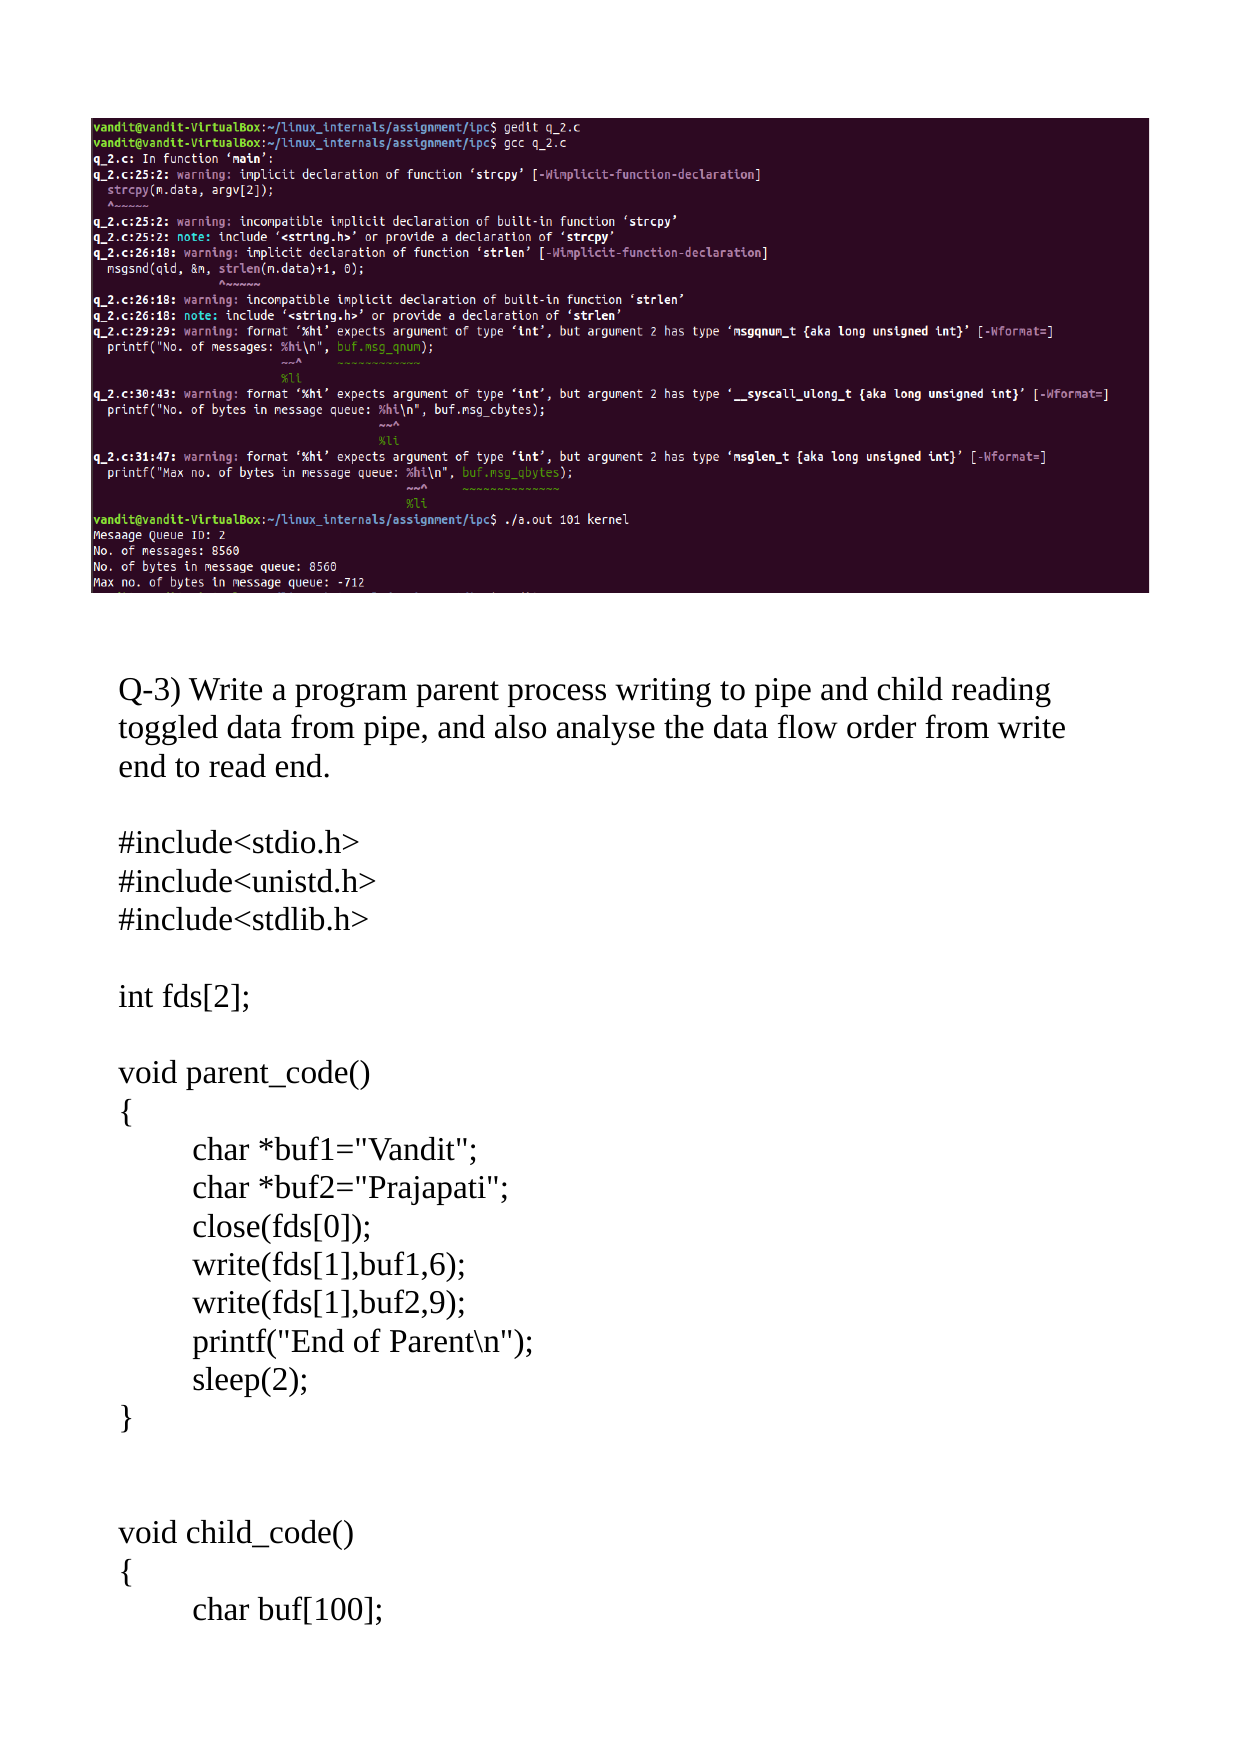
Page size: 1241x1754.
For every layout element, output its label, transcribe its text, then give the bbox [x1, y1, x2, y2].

text sleep(2); [118, 1359, 1122, 1397]
text void child_code() [118, 1512, 1122, 1551]
text } [118, 1397, 1122, 1436]
text void parent_code() [118, 1052, 1122, 1091]
text char *buf1="Vandit"; [118, 1129, 1122, 1167]
text printf("End of Parent\n"); [118, 1321, 1122, 1359]
text int fds[2]; [118, 976, 1122, 1014]
text char *buf2="Prajapati"; [118, 1167, 1122, 1206]
text close(fds[0]); [118, 1206, 1122, 1244]
text #include<stdlib.h> [118, 899, 1122, 937]
text write(fds[1],buf2,9); [118, 1282, 1122, 1321]
picture [91, 118, 1150, 593]
text #include<unistd.h> [118, 861, 1122, 899]
text #include<stdio.h> [118, 822, 1122, 861]
text char buf[100]; [118, 1589, 1122, 1627]
text { [118, 1551, 1122, 1589]
text { [118, 1091, 1122, 1129]
text write(fds[1],buf1,6); [118, 1244, 1122, 1282]
text Q-3) Write a program parent process writing to pipe and child reading toggled data from pipe, and also analyse the data flow order from write end to read end. [118, 669, 1122, 784]
